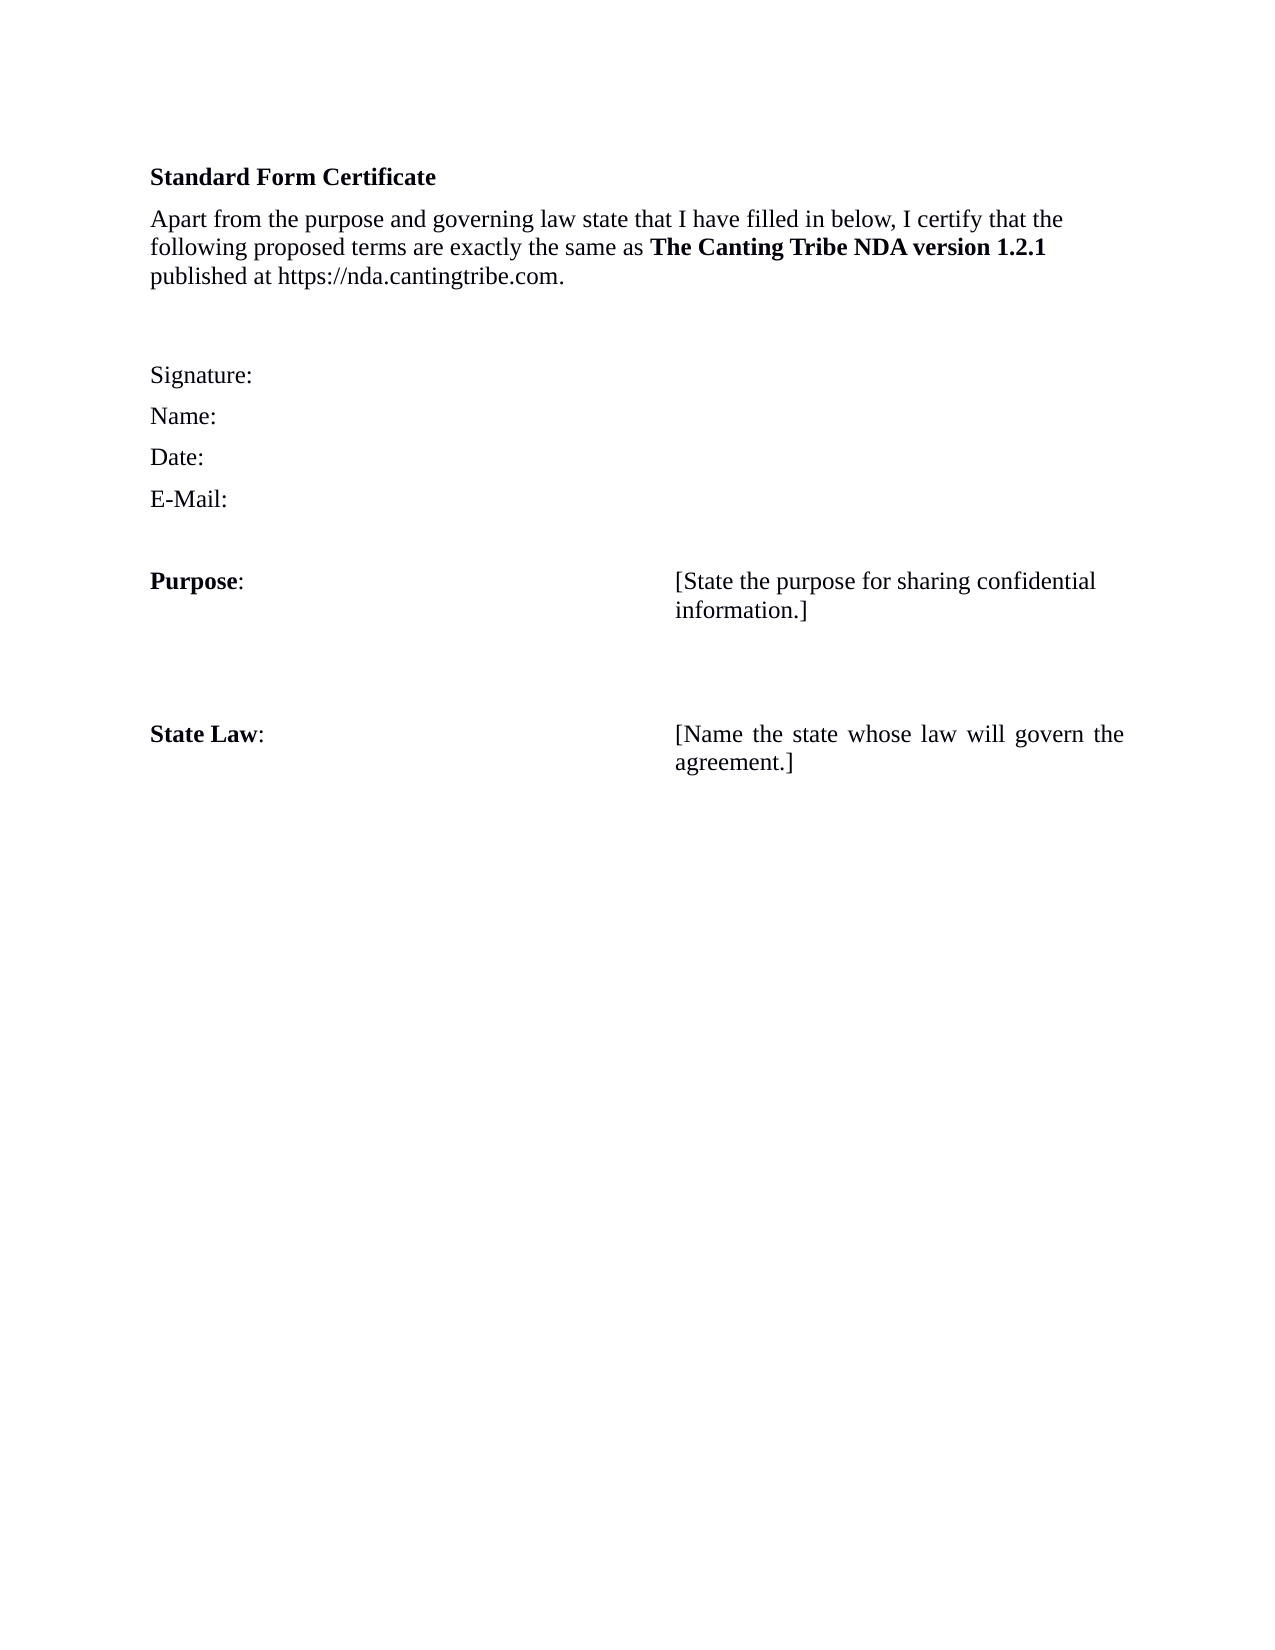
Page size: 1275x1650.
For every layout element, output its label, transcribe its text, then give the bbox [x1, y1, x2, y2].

text Apart from the purpose and governing law state that I have filled in below, I certify that the following proposed terms are exactly the same as The Canting Tribe NDA version 1.2.1 published at https://nda.cantingtribe.com. [150, 204, 1125, 319]
text E-Mail: [150, 484, 1125, 512]
text State Law: [Name the state whose law will govern the agreement.] [150, 719, 1125, 776]
text Signature: [150, 331, 1125, 389]
text Purpose: [State the purpose for sharing confidential information.] [150, 566, 1125, 624]
text Date: [150, 442, 1125, 471]
text Standard Form Certificate [150, 162, 1125, 191]
text Name: [150, 401, 1125, 430]
